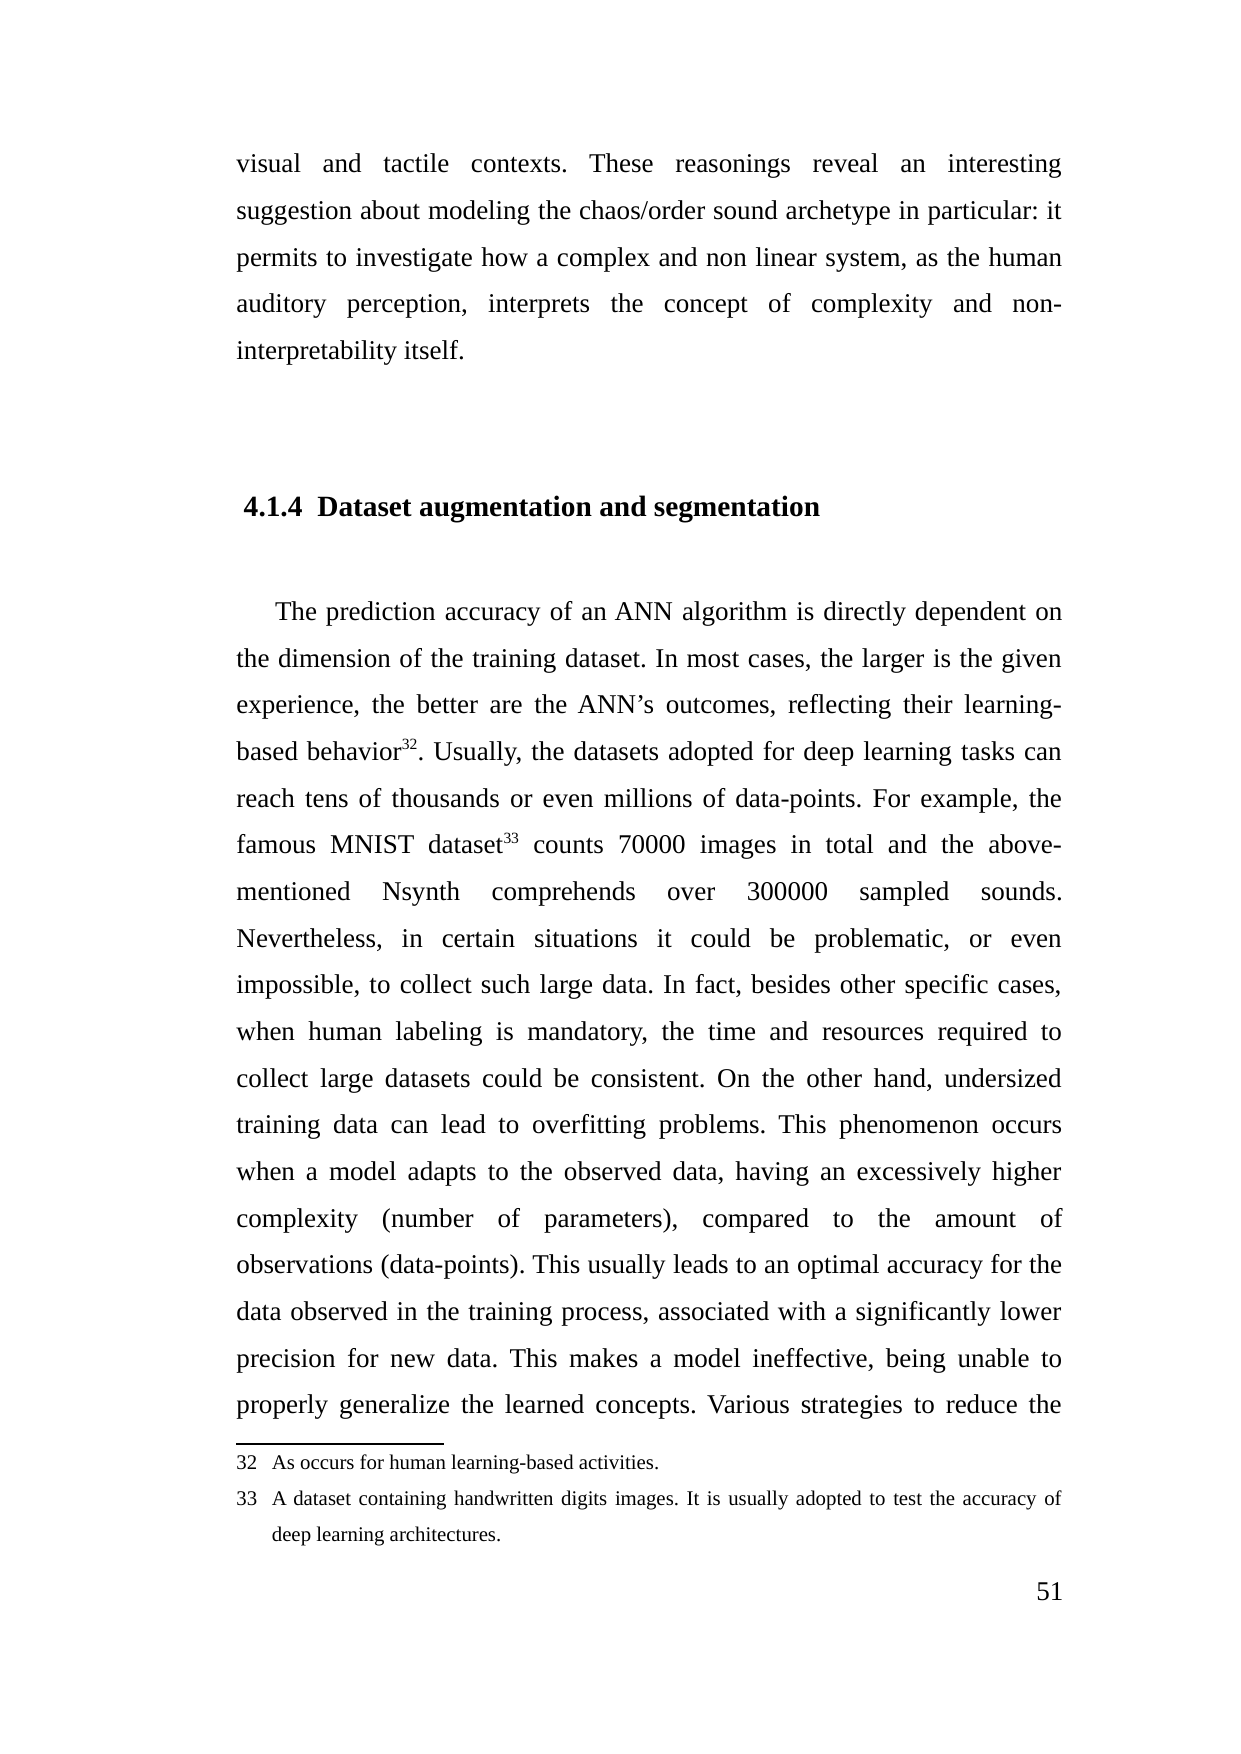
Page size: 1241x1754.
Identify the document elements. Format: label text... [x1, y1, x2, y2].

text As occurs for human learning-based activities. [236, 1449, 1063, 1474]
text visual and tactile contexts. These reasonings reveal an interesting suggestion about modeling the chaos/order sound archetype in particular: it permits to investigate how a complex and non linear system, as the human auditory perception, interprets the concept of complexity and non-interpretability itself. [236, 148, 1063, 365]
subtitle Dataset augmentation and segmentation [236, 489, 1063, 523]
text The prediction accuracy of an ANN algorithm is directly dependent on the dimension of the training dataset. In most cases, the larger is the given experience, the better are the ANN’s outcomes, reflecting their learning-based behavior. Usually, the datasets adopted for deep learning tasks can reach tens of thousands or even millions of data-points. For example, the famous MNIST dataset counts 70000 images in total and the above-mentioned Nsynth comprehends over 300000 sampled sounds. Nevertheless, in certain situations it could be problematic, or even impossible, to collect such large data. In fact, besides other specific cases, when human labeling is mandatory, the time and resources required to collect large datasets could be consistent. On the other hand, undersized training data can lead to overfitting problems. This phenomenon occurs when a model adapts to the observed data, having an excessively higher complexity (number of parameters), compared to the amount of observations (data-points). This usually leads to an optimal accuracy for the data observed in the training process, associated with a significantly lower precision for new data. This makes a model ineffective, being unable to properly generalize the learned concepts. Various strategies to reduce the [236, 595, 1063, 1419]
text A dataset containing handwritten digits images. It is usually adopted to test the accuracy of deep learning architectures. [236, 1486, 1063, 1546]
